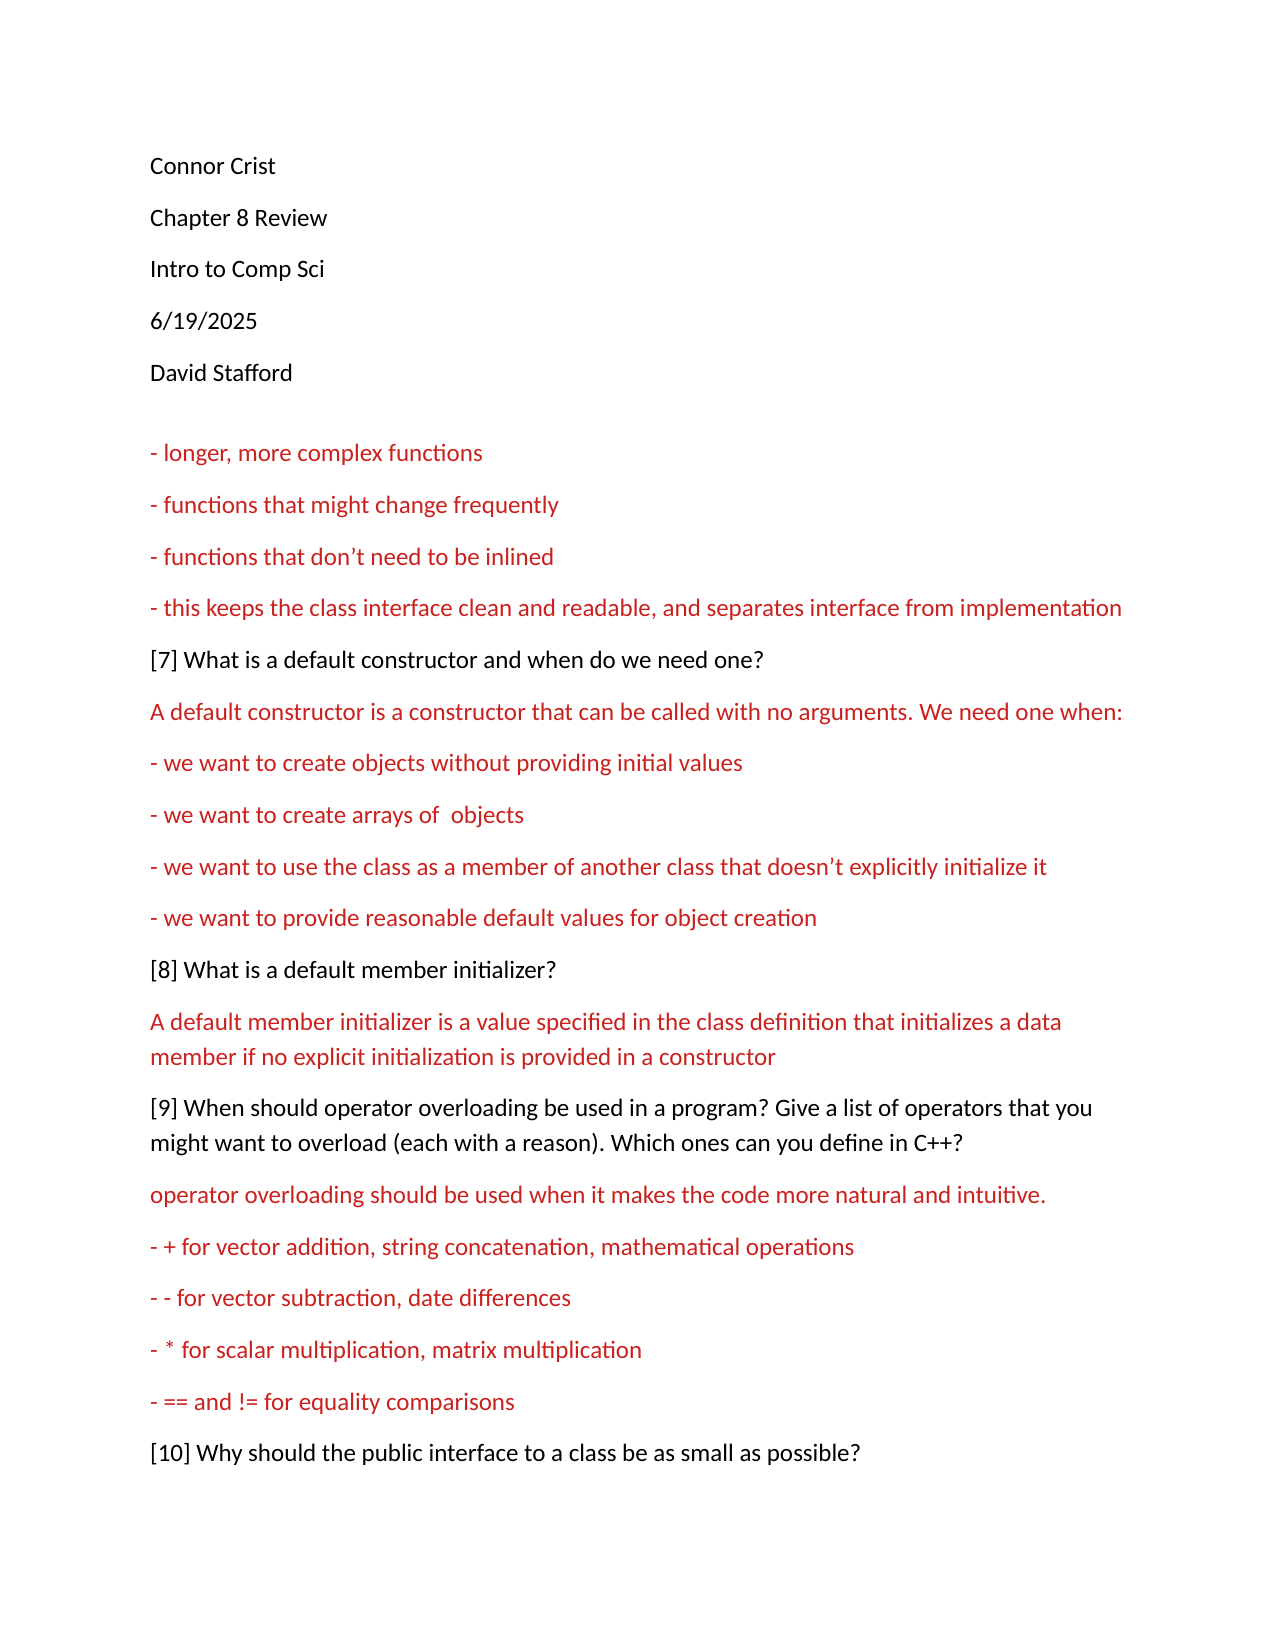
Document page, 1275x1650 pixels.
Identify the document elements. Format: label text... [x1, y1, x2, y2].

text - we want to provide reasonable default values for object creation [150, 903, 1125, 933]
text - + for vector addition, string concatenation, mathematical operations [150, 1231, 1125, 1261]
text - * for scalar multiplication, matrix multiplication [150, 1334, 1125, 1365]
text [8] What is a default member initializer? [150, 954, 1125, 985]
text A default constructor is a constructor that can be called with no arguments. We need one when: [150, 696, 1125, 726]
text A default member initializer is a value specified in the class definition that initializes a data member if no explicit initialization is provided in a constructor [150, 1006, 1125, 1071]
text - functions that might change frequently [150, 489, 1125, 520]
text - functions that don’t need to be inlined [150, 541, 1125, 571]
text [10] Why should the public interface to a class be as small as possible? [150, 1438, 1125, 1468]
text - this keeps the class interface clean and readable, and separates interface from implementation [150, 593, 1125, 623]
text [9] When should operator overloading be used in a program? Give a list of operators that you might want to overload (each with a reason). Which ones can you define in C++? [150, 1093, 1125, 1158]
text - == and != for equality comparisons [150, 1386, 1125, 1416]
text [7] What is a default constructor and when do we need one? [150, 644, 1125, 675]
text - we want to create arrays of objects [150, 799, 1125, 830]
text operator overloading should be used when it makes the code more natural and intuitive. [150, 1179, 1125, 1210]
text - we want to use the class as a member of another class that doesn’t explicitly initialize it [150, 851, 1125, 881]
text - we want to create objects without providing initial values [150, 748, 1125, 778]
text - - for vector subtraction, date differences [150, 1283, 1125, 1313]
text - longer, more complex functions [150, 438, 1125, 468]
